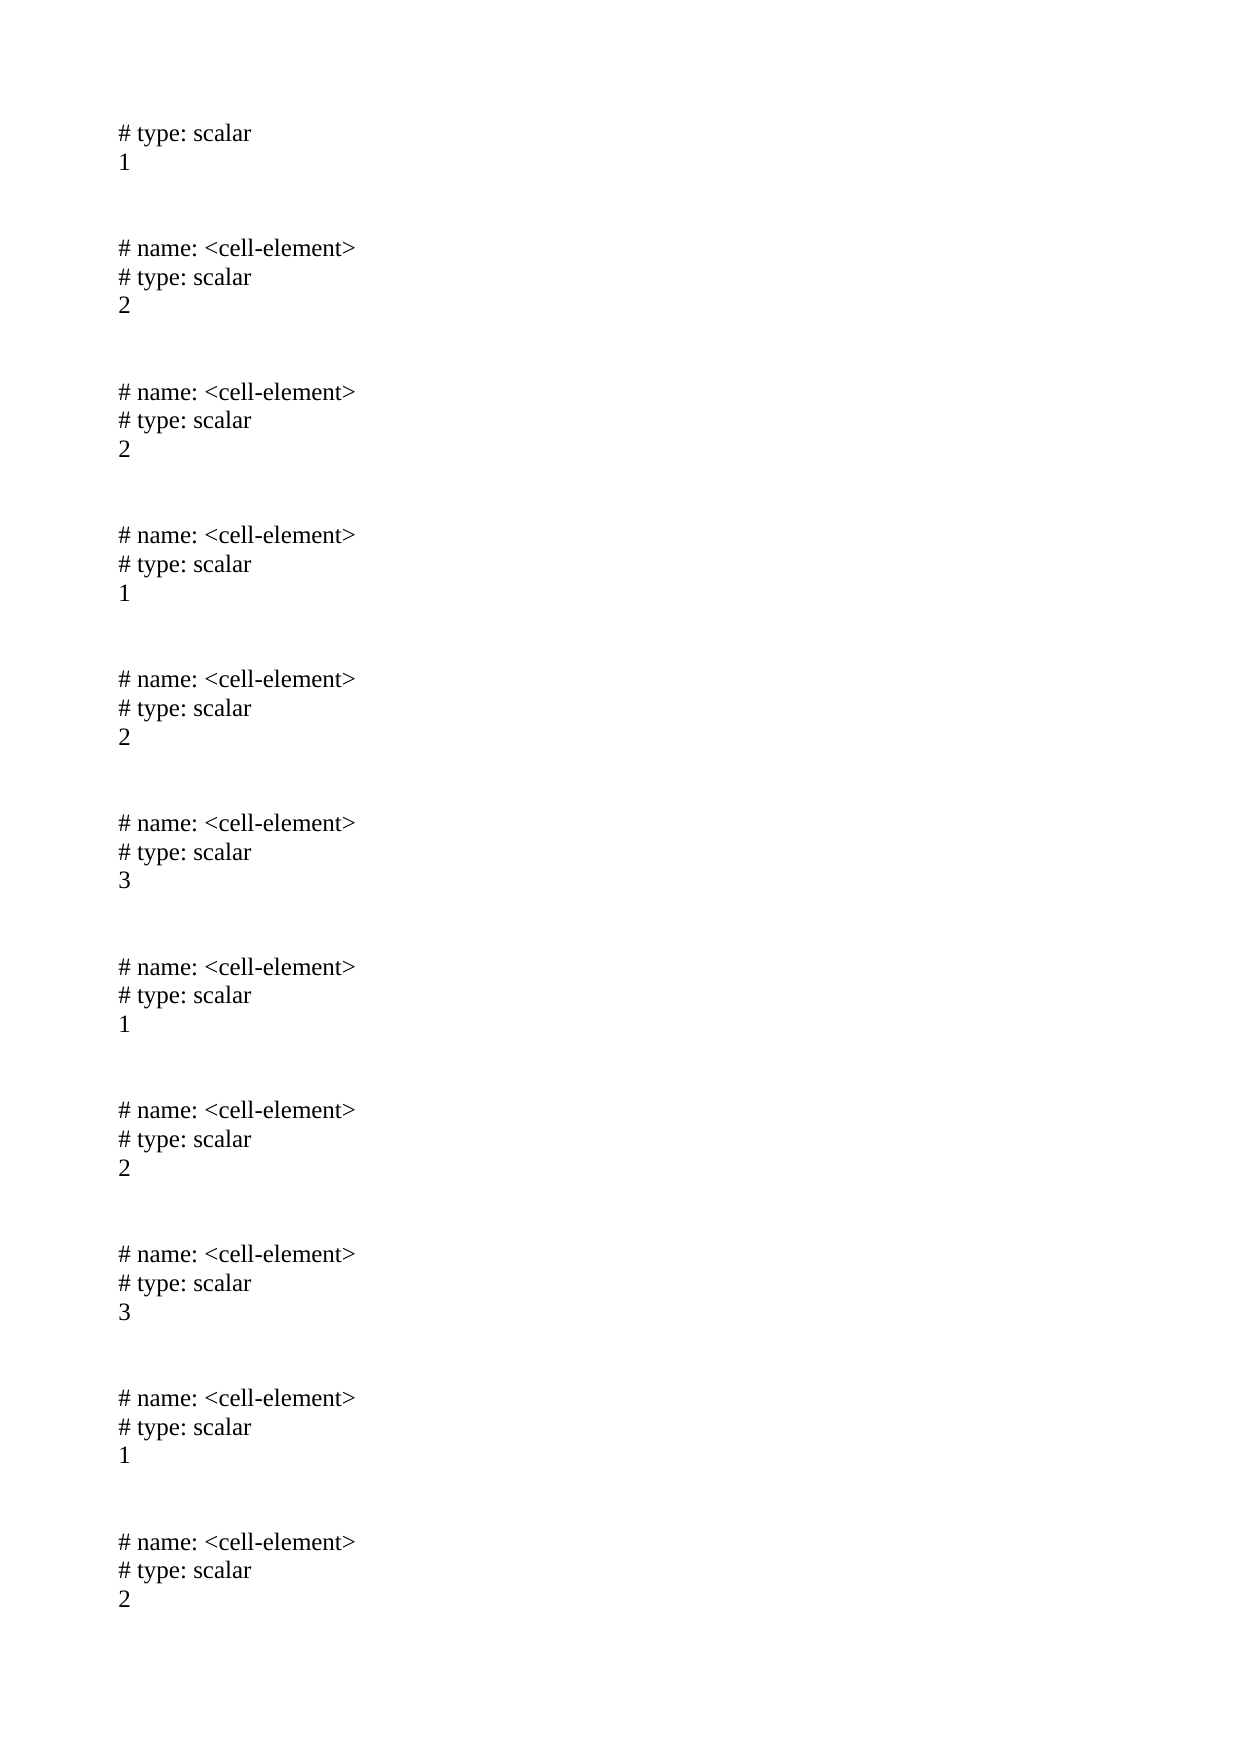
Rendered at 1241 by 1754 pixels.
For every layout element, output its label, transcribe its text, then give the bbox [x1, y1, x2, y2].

text # type: scalar [118, 693, 1122, 722]
text # name: <cell-element> [118, 1383, 1122, 1412]
text # name: <cell-element> [118, 952, 1122, 981]
text 2 [118, 1153, 1122, 1182]
text 3 [118, 866, 1122, 894]
text # type: scalar [118, 1268, 1122, 1297]
text # type: scalar [118, 549, 1122, 578]
text # name: <cell-element> [118, 233, 1122, 262]
text # type: scalar [118, 1412, 1122, 1441]
text # name: <cell-element> [118, 1527, 1122, 1556]
text # name: <cell-element> [118, 377, 1122, 406]
text # type: scalar [118, 1124, 1122, 1153]
text # name: <cell-element> [118, 1096, 1122, 1124]
text 2 [118, 1584, 1122, 1613]
text # type: scalar [118, 406, 1122, 434]
text 1 [118, 578, 1122, 607]
text 1 [118, 147, 1122, 176]
text # name: <cell-element> [118, 1239, 1122, 1268]
text 1 [118, 1009, 1122, 1038]
text # type: scalar [118, 837, 1122, 866]
text 3 [118, 1297, 1122, 1326]
text 2 [118, 291, 1122, 319]
text # type: scalar [118, 981, 1122, 1009]
text # name: <cell-element> [118, 664, 1122, 693]
text # type: scalar [118, 118, 1122, 147]
text 2 [118, 722, 1122, 751]
text # type: scalar [118, 262, 1122, 291]
text 2 [118, 434, 1122, 463]
text # name: <cell-element> [118, 521, 1122, 549]
text 1 [118, 1441, 1122, 1469]
text # type: scalar [118, 1556, 1122, 1584]
text # name: <cell-element> [118, 808, 1122, 837]
